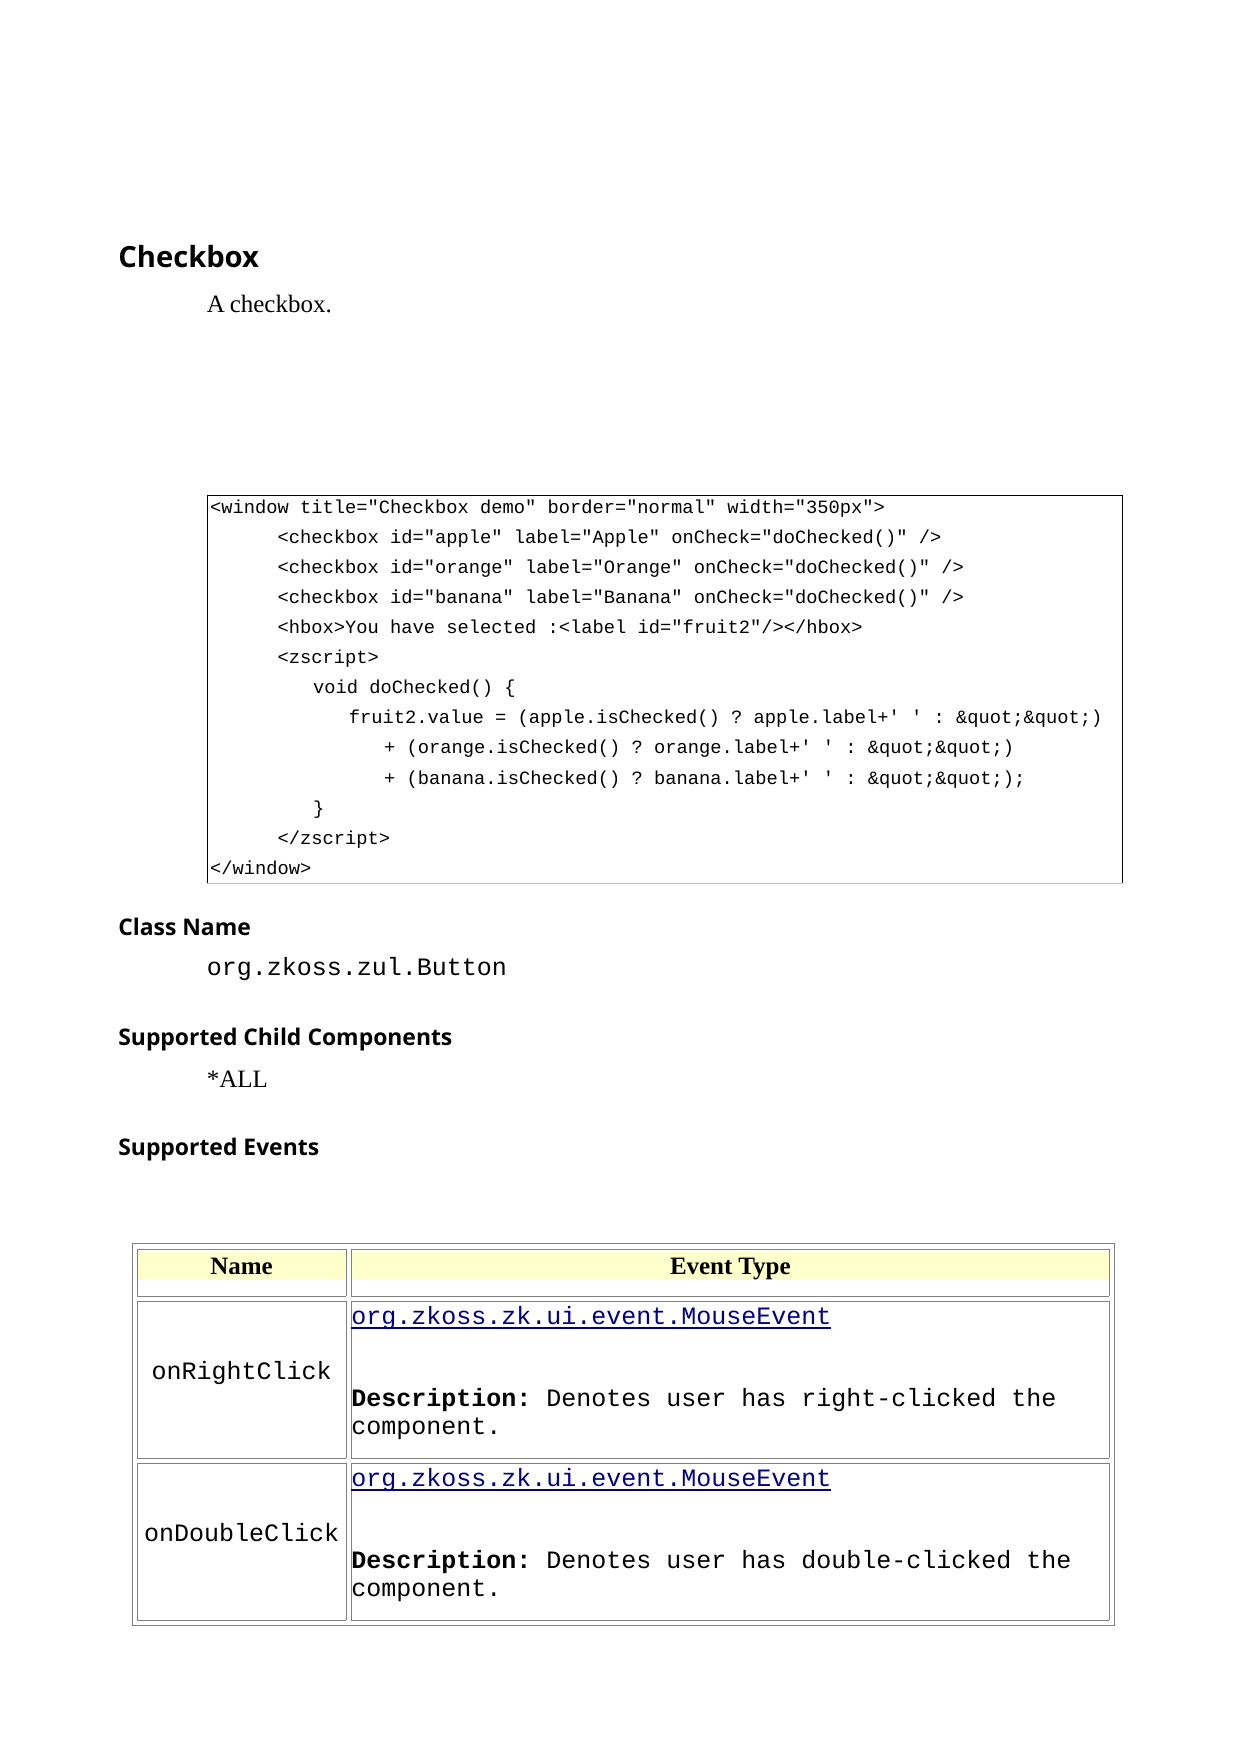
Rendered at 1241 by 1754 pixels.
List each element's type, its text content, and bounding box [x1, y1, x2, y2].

text fruit2.value = (apple.isChecked() ? apple.label+' ' : &quot;&quot;) [208, 705, 1122, 729]
text } [208, 796, 1122, 820]
text </window> [208, 856, 1122, 883]
text void doChecked() { [208, 675, 1122, 699]
text <hbox>You have selected :<label id="fruit2"/></hbox> [208, 615, 1122, 639]
text + (banana.isChecked() ? banana.label+' ' : &quot;&quot;); [208, 765, 1122, 790]
table_cell org.zkoss.zk.ui.event.MouseEvent Description: Denotes user has right-clicked the component. [348, 1296, 1112, 1458]
text *ALL [207, 1064, 1122, 1093]
text <window title="Checkbox demo" border="normal" width="350px"> [208, 496, 1122, 519]
table_cell onRightClick [134, 1296, 348, 1458]
table_header Name [134, 1244, 348, 1296]
text A checkbox. [207, 289, 1122, 318]
subtitle Class Name [118, 911, 1122, 942]
text + (orange.isChecked() ? orange.label+' ' : &quot;&quot;) [208, 735, 1122, 759]
text org.zkoss.zul.Button [207, 955, 1122, 983]
subtitle Supported Events [118, 1131, 1122, 1162]
text <checkbox id="banana" label="Banana" onCheck="doChecked()" /> [208, 585, 1122, 609]
subtitle Checkbox [118, 237, 1122, 276]
table_header Event Type [348, 1244, 1112, 1296]
table_cell org.zkoss.zk.ui.event.MouseEvent Description: Denotes user has double-clicked the component. [348, 1458, 1112, 1620]
subtitle Supported Child Components [118, 1021, 1122, 1052]
table_cell onDoubleClick [134, 1458, 348, 1620]
text </zscript> [208, 826, 1122, 850]
text <checkbox id="apple" label="Apple" onCheck="doChecked()" /> [208, 524, 1122, 549]
text <checkbox id="orange" label="Orange" onCheck="doChecked()" /> [208, 555, 1122, 579]
text <zscript> [208, 645, 1122, 669]
